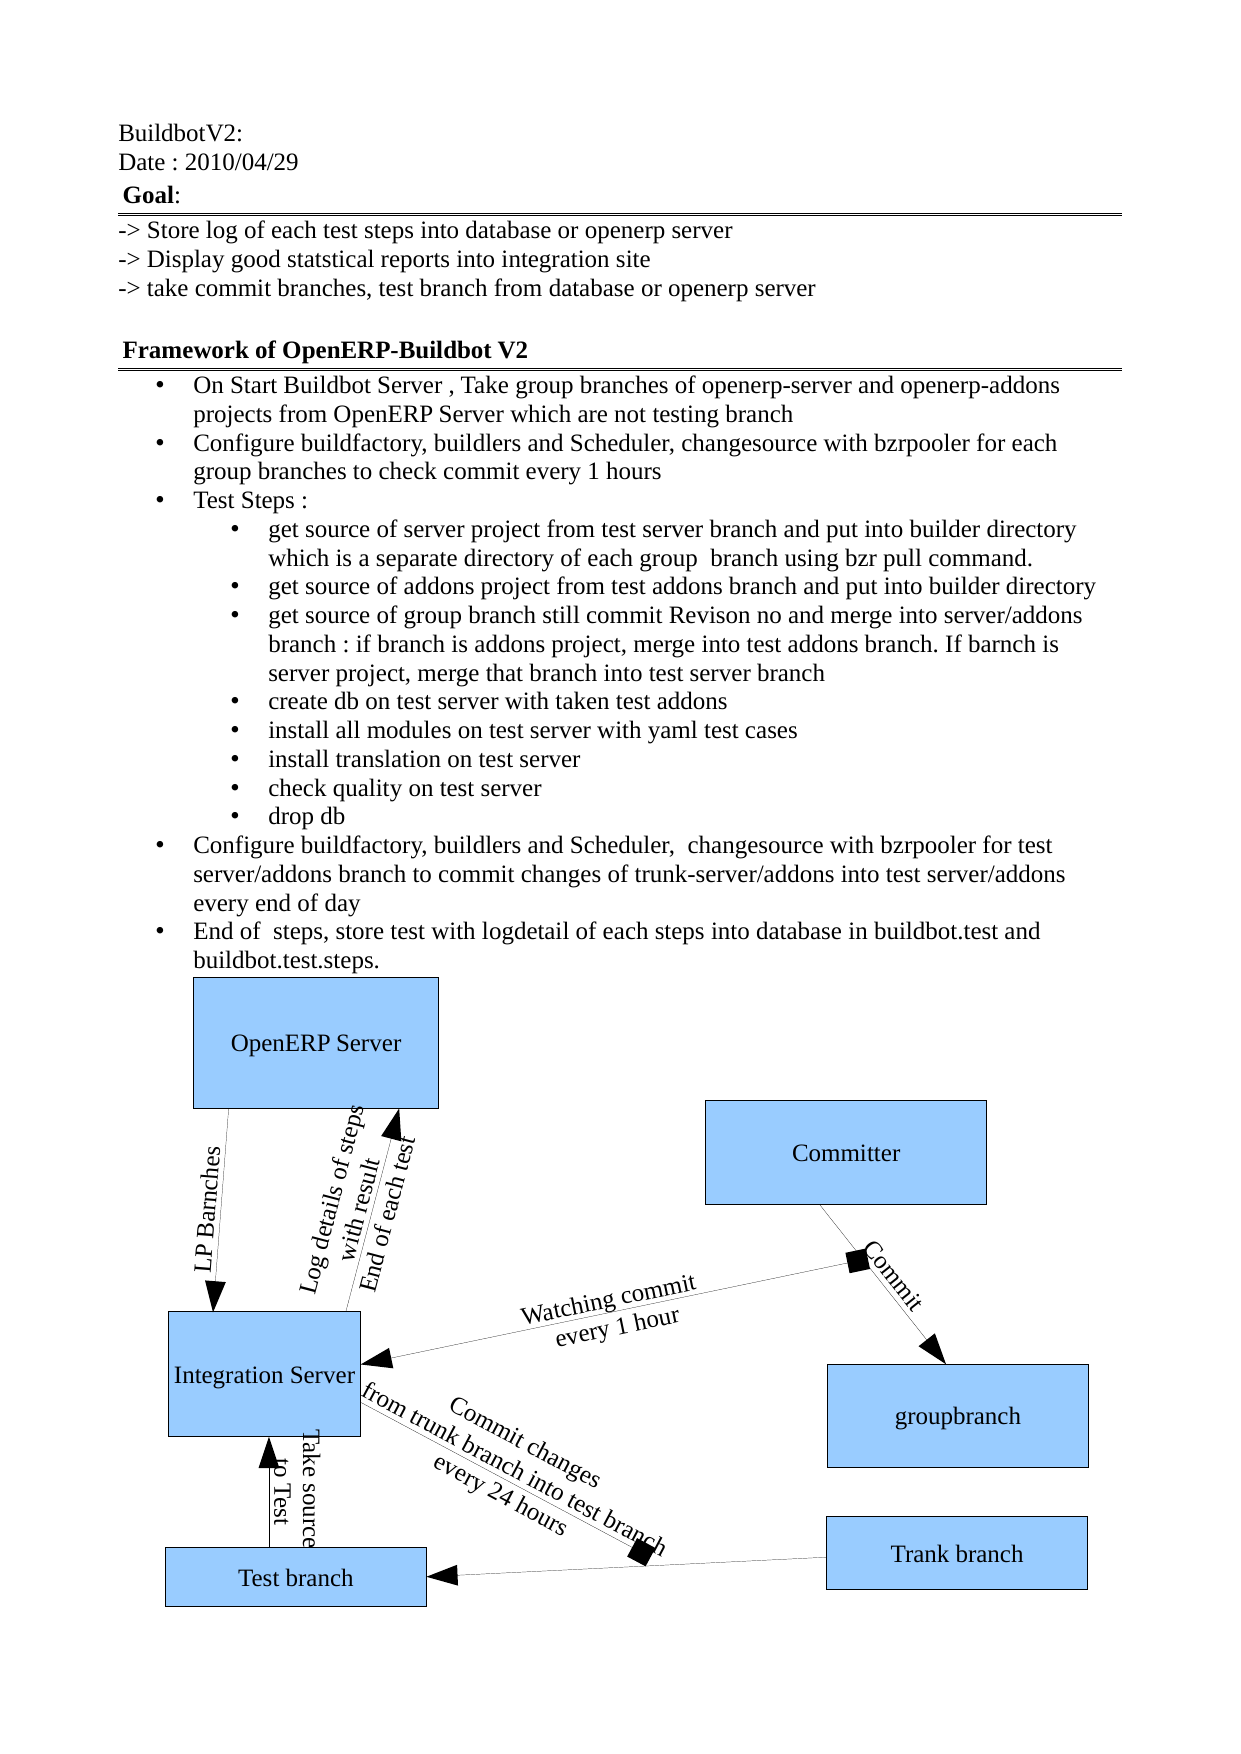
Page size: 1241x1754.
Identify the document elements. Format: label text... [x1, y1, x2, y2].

list install translation on test server [231, 744, 1122, 773]
text BuildbotV2: [118, 118, 1122, 147]
list get source of server project from test server branch and put into builder directory which is a separate directory of each group branch using bzr pull command. [231, 514, 1122, 571]
list check quality on test server [231, 773, 1122, 801]
list End of steps, store test with logdetail of each steps into database in buildbot.test and buildbot.test.steps. [156, 916, 1122, 974]
list On Start Buildbot Server , Take group branches of openerp-server and openerp-addons projects from OpenERP Server which are not testing branch [156, 371, 1122, 428]
text -> Display good statstical reports into integration site [118, 244, 1122, 273]
text Goal: [118, 176, 1122, 213]
list Configure buildfactory, buildlers and Scheduler, changesource with bzrpooler for each group branches to check commit every 1 hours [156, 428, 1122, 485]
text -> Store log of each test steps into database or openerp server [118, 216, 1122, 244]
list Test Steps : [156, 485, 1122, 514]
list drop db [231, 801, 1122, 830]
text Framework of OpenERP-Buildbot V2 [118, 330, 1122, 368]
list install all modules on test server with yaml test cases [231, 715, 1122, 744]
list Configure buildfactory, buildlers and Scheduler, changesource with bzrpooler for test server/addons branch to commit changes of trunk-server/addons into test server/addons every end of day [156, 830, 1122, 916]
text -> take commit branches, test branch from database or openerp server [118, 273, 1122, 302]
list create db on test server with taken test addons [231, 686, 1122, 715]
text Date : 2010/04/29 [118, 147, 1122, 176]
list get source of group branch still commit Revison no and merge into server/addons branch : if branch is addons project, merge into test addons branch. If barnch is server project, merge that branch into test server branch [231, 600, 1122, 686]
list get source of addons project from test addons branch and put into builder directory [231, 571, 1122, 600]
